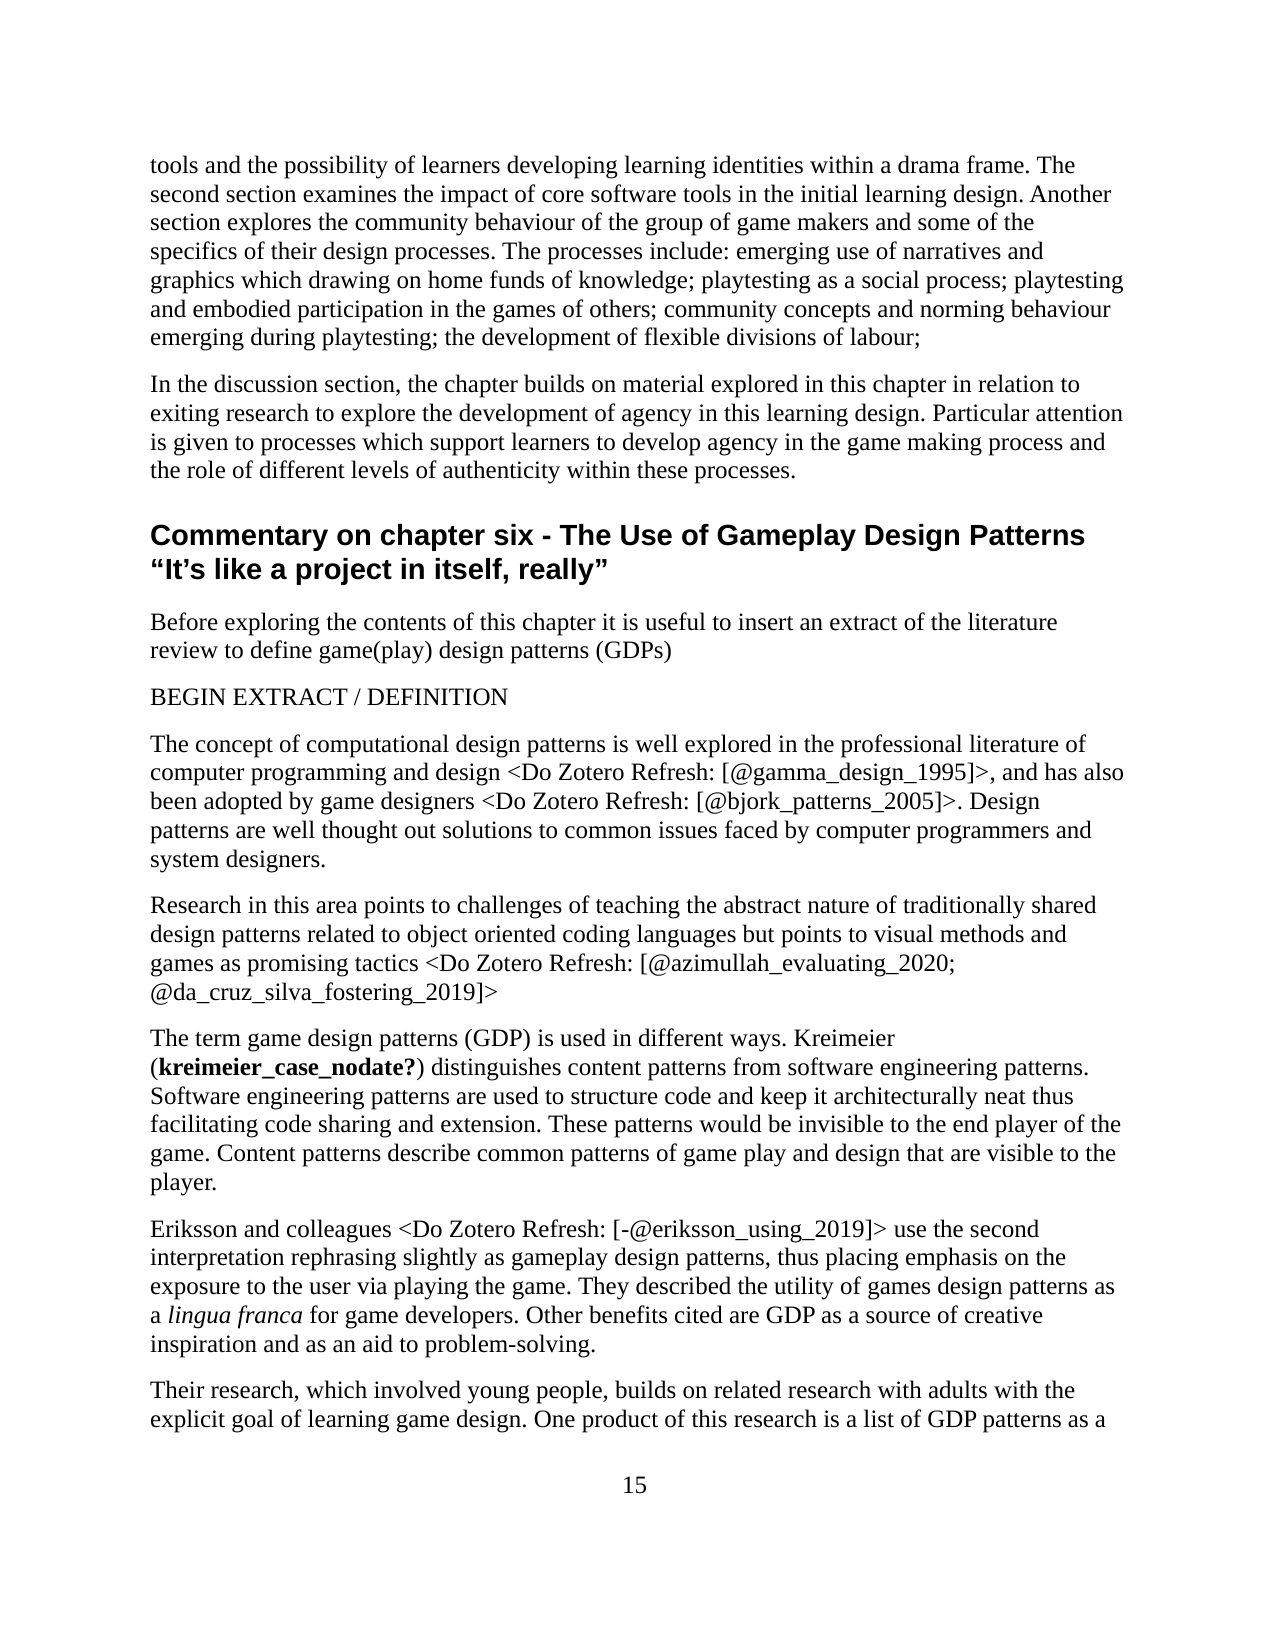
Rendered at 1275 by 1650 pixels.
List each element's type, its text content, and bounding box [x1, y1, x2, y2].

text BEGIN EXTRACT / DEFINITION [150, 682, 1125, 711]
text In the discussion section, the chapter builds on material explored in this chapter in relation to exiting research to explore the development of agency in this learning design. Particular attention is given to processes which support learners to develop agency in the game making process and the role of different levels of authenticity within these processes. [150, 369, 1125, 484]
text Eriksson and colleagues <Do Zotero Refresh: [-@eriksson_using_2019]> use the second interpretation rephrasing slightly as gameplay design patterns, thus placing emphasis on the exposure to the user via playing the game. They described the utility of games design patterns as a lingua franca for game developers. Other benefits cited are GDP as a source of creative inspiration and as an aid to problem-solving. [150, 1214, 1125, 1357]
text Before exploring the contents of this chapter it is useful to insert an extract of the literature review to define game(play) design patterns (GDPs) [150, 607, 1125, 664]
text The concept of computational design patterns is well explored in the professional literature of computer programming and design <Do Zotero Refresh: [@gamma_design_1995]>, and has also been adopted by game designers <Do Zotero Refresh: [@bjork_patterns_2005]>. Design patterns are well thought out solutions to common issues faced by computer programmers and system designers. [150, 729, 1125, 872]
text tools and the possibility of learners developing learning identities within a drama frame. The second section examines the impact of core software tools in the initial learning design. Another section explores the community behaviour of the group of game makers and some of the specifics of their design processes. The processes include: emerging use of narratives and graphics which drawing on home funds of knowledge; playtesting as a social process; playtesting and embodied participation in the games of others; community concepts and norming behaviour emerging during playtesting; the development of flexible divisions of labour; [150, 150, 1125, 351]
text Their research, which involved young people, builds on related research with adults with the explicit goal of learning game design. One product of this research is a list of GDP patterns as a [150, 1375, 1125, 1433]
text Research in this area points to challenges of teaching the abstract nature of traditionally shared design patterns related to object oriented coding languages but points to visual methods and games as promising tactics <Do Zotero Refresh: [@azimullah_evaluating_2020; @da_cruz_silva_fostering_2019]> [150, 890, 1125, 1005]
subtitle Commentary on chapter six - The Use of Gameplay Design Patterns “It’s like a project in itself, really” [150, 518, 1125, 585]
text The term game design patterns (GDP) is used in different ways. Kreimeier (kreimeier_case_nodate?) distinguishes content patterns from software engineering patterns. Software engineering patterns are used to structure code and keep it architecturally neat thus facilitating code sharing and extension. These patterns would be invisible to the end player of the game. Content patterns describe common patterns of game play and design that are visible to the player. [150, 1023, 1125, 1196]
